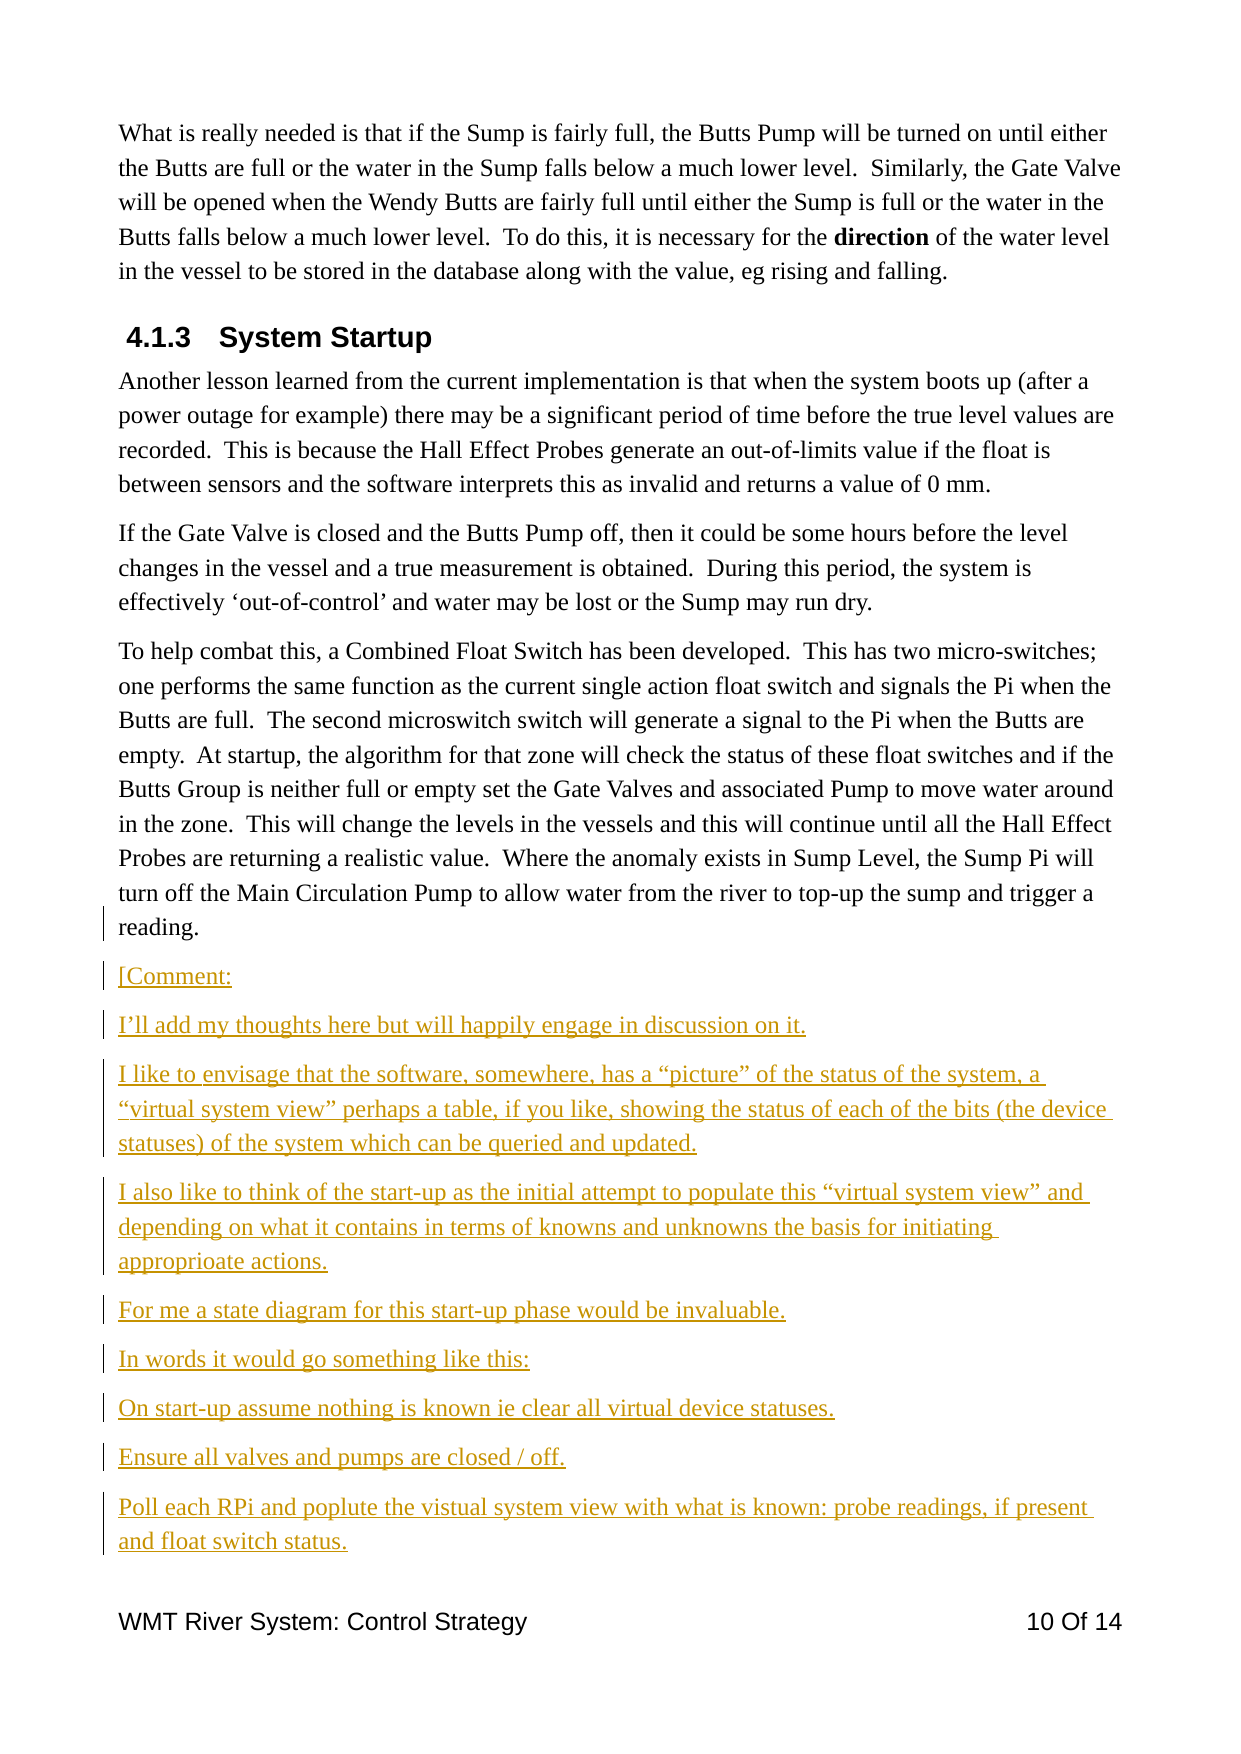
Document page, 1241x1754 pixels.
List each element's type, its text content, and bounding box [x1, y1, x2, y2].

text I also like to think of the start-up as the initial attempt to populate this “virtual system view” and depending on what it contains in terms of knowns and unknowns the basis for initiating approprioate actions. [118, 1177, 1122, 1275]
text [Comment: [118, 961, 1122, 990]
text I like to envisage that the software, somewhere, has a “picture” of the status of the system, a “virtual system view” perhaps a table, if you like, showing the status of each of the bits (the device statuses) of the system which can be queried and updated. [118, 1059, 1122, 1157]
text On start-up assume nothing is known ie clear all virtual device statuses. [118, 1393, 1122, 1422]
text I’ll add my thoughts here but will happily engage in discussion on it. [118, 1010, 1122, 1039]
text If the Gate Valve is closed and the Butts Pump off, then it could be some hours before the level changes in the vessel and a true measurement is obtained. During this period, the system is effectively ‘out-of-control’ and water may be lost or the Sump may run dry. [118, 518, 1122, 616]
subtitle System Startup [118, 320, 1122, 353]
text For me a state diagram for this start-up phase would be invaluable. [118, 1295, 1122, 1324]
text To help combat this, a Combined Float Switch has been developed. This has two micro-switches; one performs the same function as the current single action float switch and signals the Pi when the Butts are full. The second microswitch switch will generate a signal to the Pi when the Butts are empty. At startup, the algorithm for that zone will check the status of these float switches and if the Butts Group is neither full or empty set the Gate Valves and associated Pump to move water around in the zone. This will change the levels in the vessels and this will continue until all the Hall Effect Probes are returning a realistic value. Where the anomaly exists in Sump Level, the Sump Pi will turn off the Main Circulation Pump to allow water from the river to top-up the sump and trigger a reading. [118, 636, 1122, 941]
text Another lesson learned from the current implementation is that when the system boots up (after a power outage for example) there may be a significant period of time before the true level values are recorded. This is because the Hall Effect Probes generate an out-of-limits value if the float is between sensors and the software interprets this as invalid and returns a value of 0 mm. [118, 366, 1122, 498]
text Poll each RPi and poplute the vistual system view with what is known: probe readings, if present and float switch status. [118, 1492, 1122, 1555]
text What is really needed is that if the Sump is fairly full, the Butts Pump will be turned on until either the Butts are full or the water in the Sump falls below a much lower level. Similarly, the Gate Valve will be opened when the Wendy Butts are fairly full until either the Sump is full or the water in the Butts falls below a much lower level. To do this, it is necessary for the direction of the water level in the vessel to be stored in the database along with the value, eg rising and falling. [118, 118, 1122, 285]
text In words it would go something like this: [118, 1344, 1122, 1373]
text Ensure all valves and pumps are closed / off. [118, 1442, 1122, 1471]
